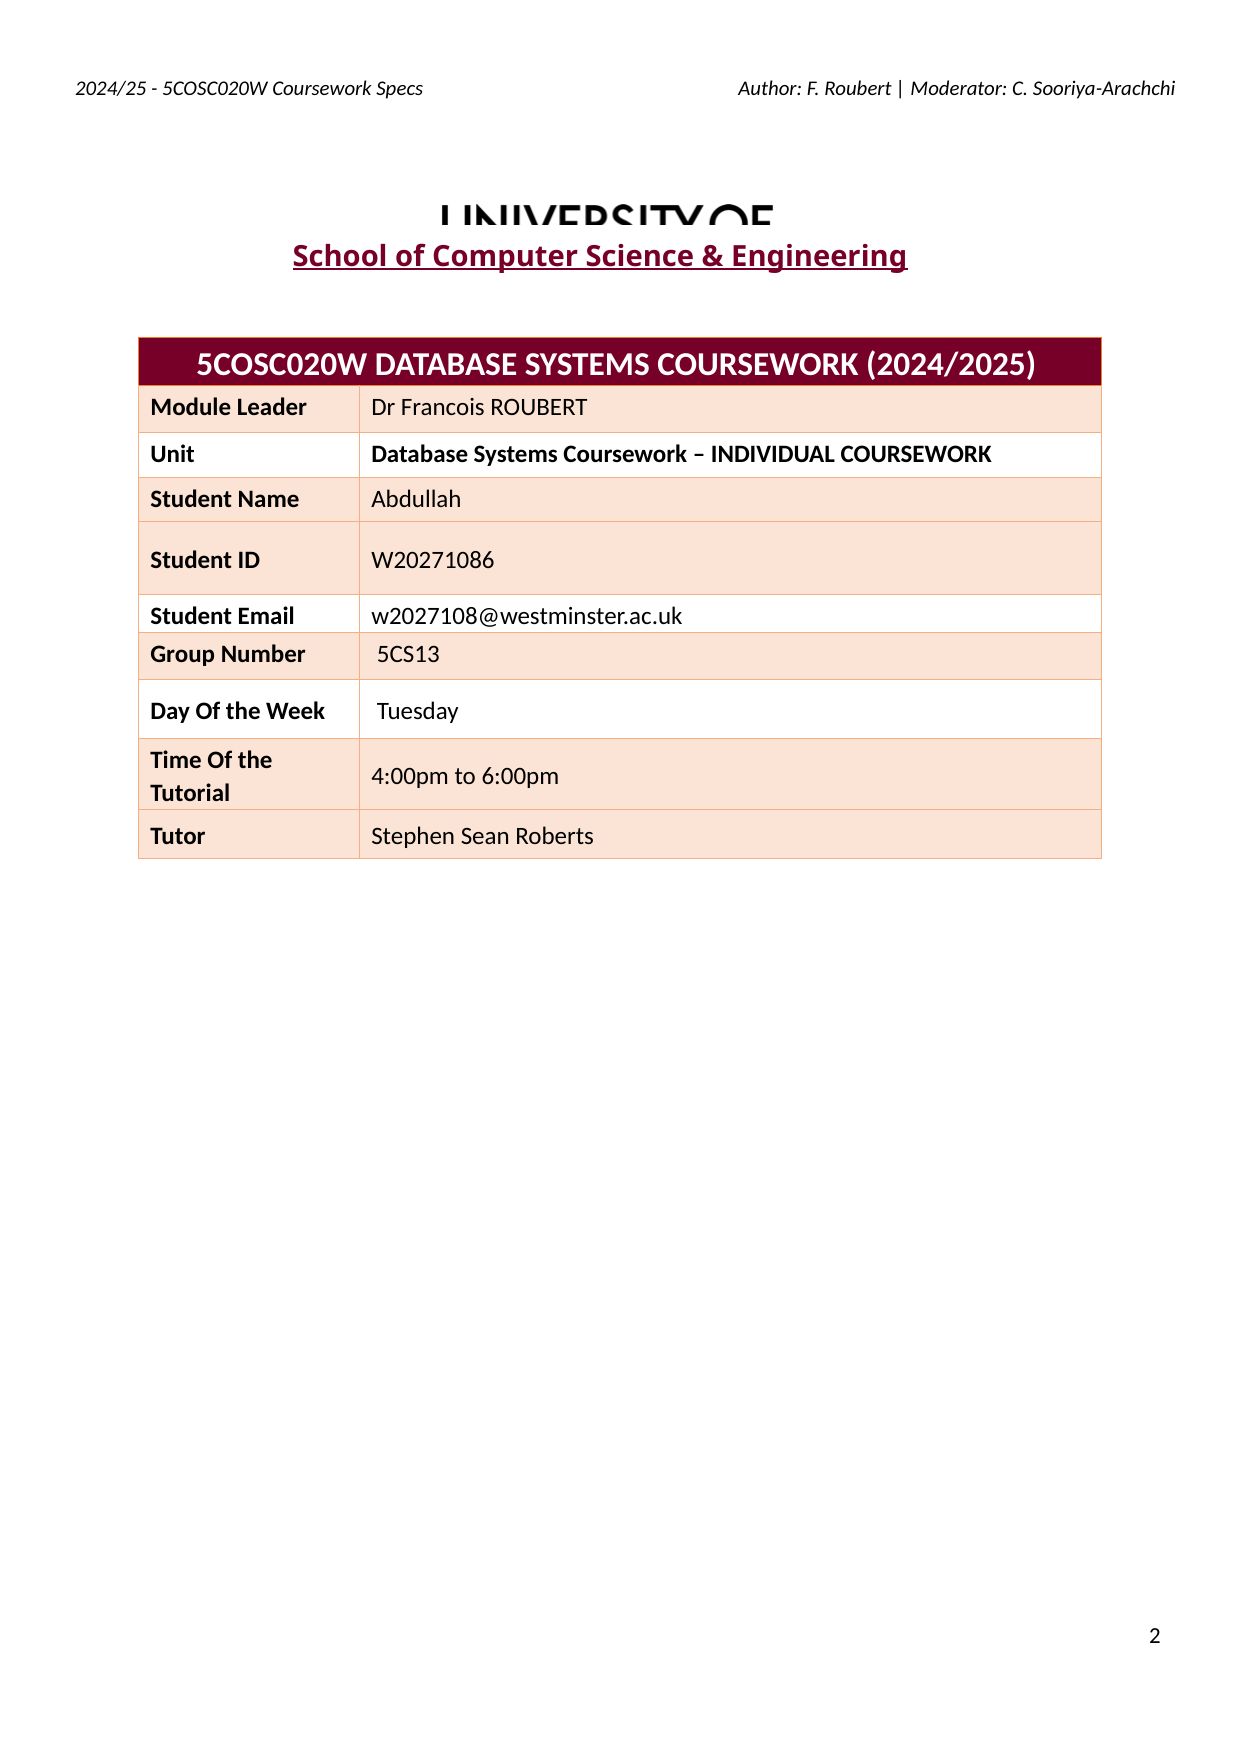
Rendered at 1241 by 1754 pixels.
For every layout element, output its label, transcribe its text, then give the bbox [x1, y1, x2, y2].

text School of Computer Science & Engineering [292, 235, 1183, 274]
table_cell 5CS13 [360, 633, 1101, 679]
table_cell Dr Francois ROUBERT [360, 386, 1101, 432]
table_cell Stephen Sean Roberts [360, 810, 1101, 858]
table_cell Tuesday [360, 680, 1101, 738]
table_cell w2027108@westminster.ac.uk [360, 595, 1101, 632]
table_cell Abdullah [360, 478, 1101, 521]
table_cell 4:00pm to 6:00pm [360, 739, 1101, 809]
table_header 5COSC020W DATABASE SYSTEMS COURSEWORK (2024/2025) [139, 338, 1101, 385]
table_cell Student ID [139, 522, 359, 594]
table_cell Day Of the Week [139, 680, 359, 738]
table_cell W20271086 [360, 522, 1101, 594]
table_cell Tutor [139, 810, 359, 858]
table_cell Module Leader [139, 386, 359, 432]
table_cell Time Of the Tutorial [139, 739, 359, 809]
table_cell Student Name [139, 478, 359, 521]
table_cell Unit [139, 433, 359, 477]
table_cell Student Email [139, 595, 359, 632]
table_cell Group Number [139, 633, 359, 679]
table_cell Database Systems Coursework – INDIVIDUAL COURSEWORK [360, 433, 1101, 477]
